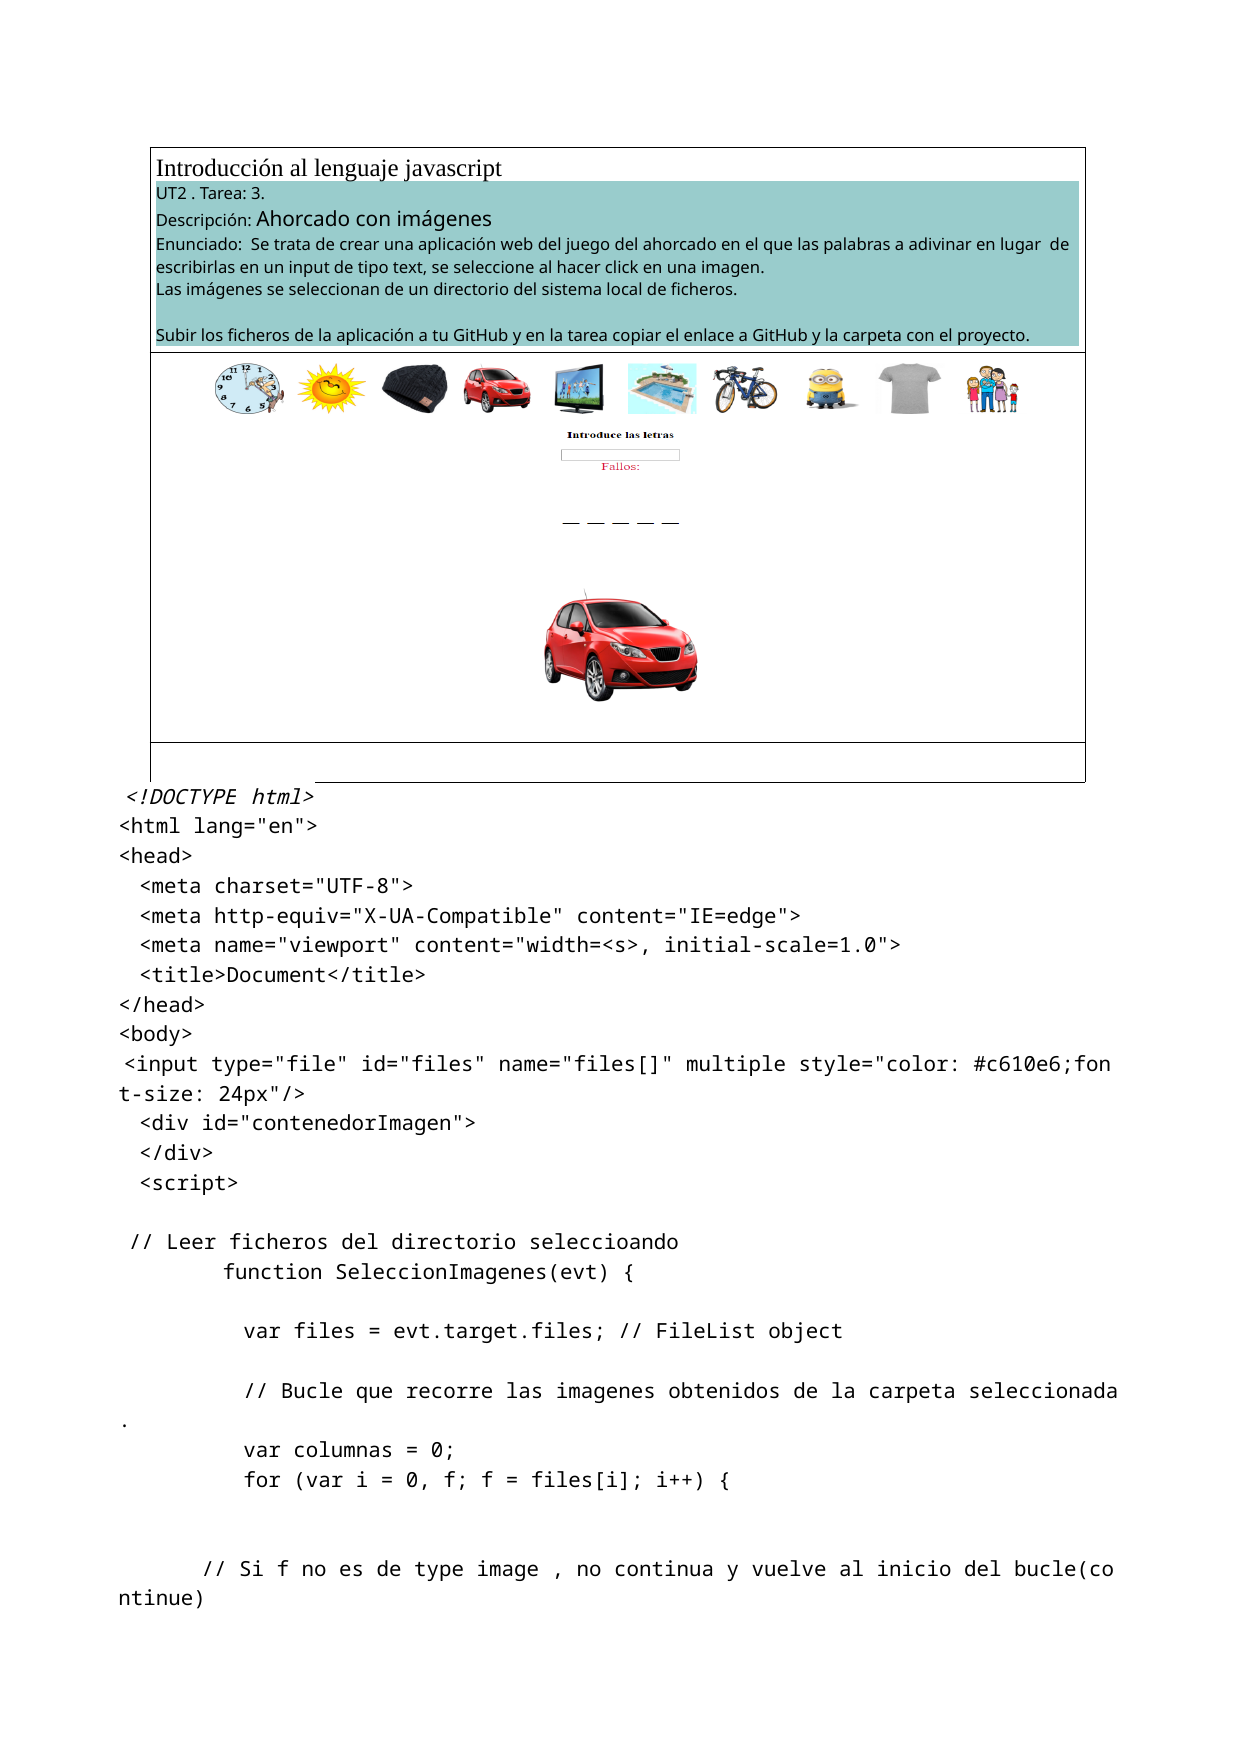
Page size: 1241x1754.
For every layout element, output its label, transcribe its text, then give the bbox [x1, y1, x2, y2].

text <!DOCTYPE html> [118, 782, 1122, 810]
text </head> [118, 988, 1122, 1018]
text <input type="file" id="files" name="files[]" multiple style="color: #c610e6;font-size: 24px"/> [118, 1048, 1122, 1107]
text <head> [118, 840, 1122, 870]
table_cell [151, 353, 1085, 742]
text <script> [118, 1167, 1122, 1196]
text <title>Document</title> [118, 959, 1122, 988]
text <div id="contenedorImagen"> [118, 1107, 1122, 1137]
text </div> [118, 1137, 1122, 1167]
text // Si f no es de type image , no continua y vuelve al inicio del bucle(continue) [118, 1552, 1122, 1612]
text <meta name="viewport" content="width=<s>, initial-scale=1.0"> [118, 929, 1122, 959]
text // Leer ficheros del directorio seleccioando [118, 1226, 1122, 1256]
picture [207, 357, 1028, 707]
text var columnas = 0; [118, 1434, 1122, 1463]
text <body> [118, 1018, 1122, 1048]
text // Bucle que recorre las imagenes obtenidos de la carpeta seleccionada. [118, 1374, 1122, 1434]
text for (var i = 0, f; f = files[i]; i++) { [118, 1463, 1122, 1493]
text var files = evt.target.files; // FileList object [118, 1315, 1122, 1345]
text <meta charset="UTF-8"> [118, 870, 1122, 899]
text <html lang="en"> [118, 810, 1122, 840]
table_header Introducción al lenguaje javascript UT2 . Tarea: 3. Descripción: Ahorcado con imágenes Enunciado: Se trata de crear una aplicación web del juego del ahorcado en el que las palabras a adivinar en lugar de escribirlas en un input de tipo text, se seleccione al hacer click en una imagen. Las imágenes se seleccionan de un directorio del sistema local de ficheros. Subir los ficheros de la aplicación a tu GitHub y en la tarea copiar el enlace a GitHub y la carpeta con el proyecto. [151, 148, 1085, 352]
text <meta http-equiv="X-UA-Compatible" content="IE=edge"> [118, 899, 1122, 929]
text function SeleccionImagenes(evt) { [118, 1256, 1122, 1285]
table_cell [151, 743, 1085, 782]
